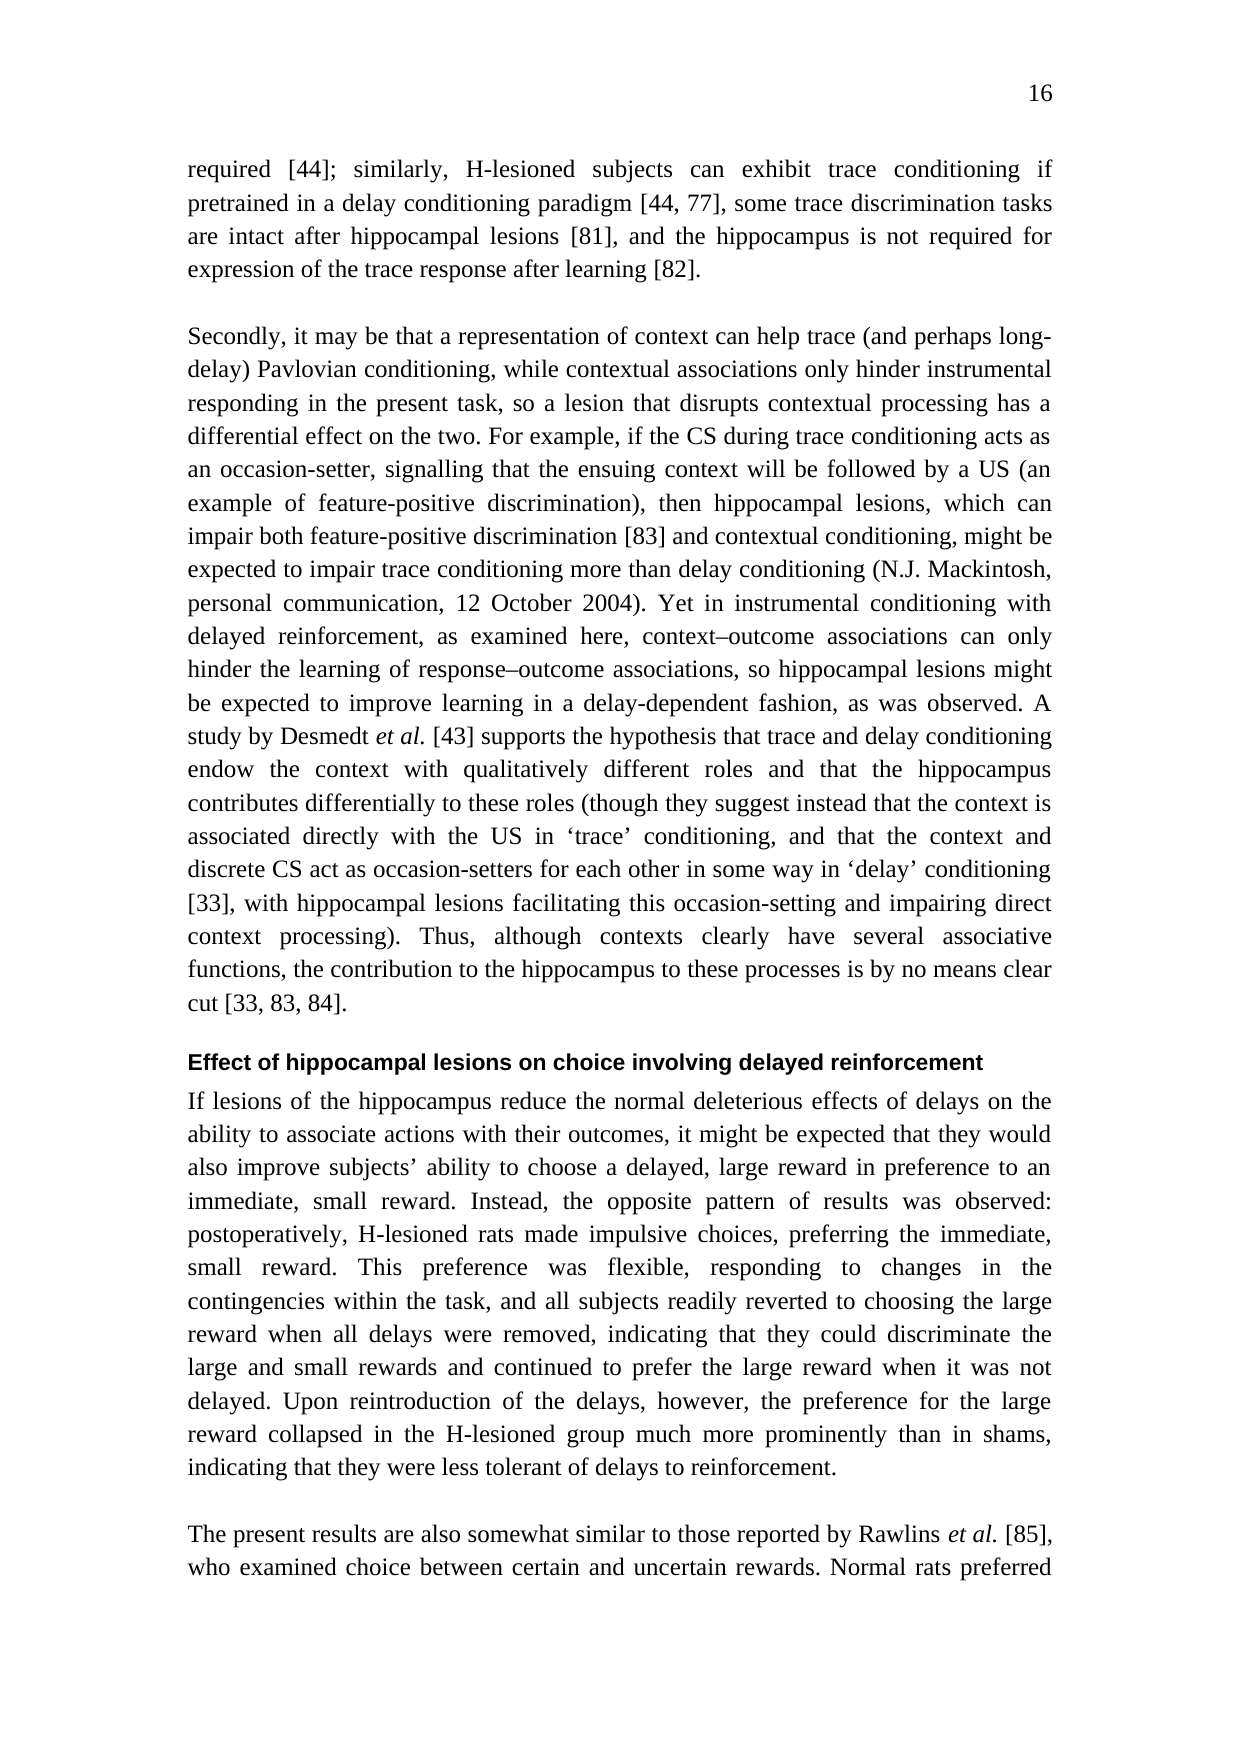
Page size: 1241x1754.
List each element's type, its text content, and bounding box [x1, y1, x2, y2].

text Secondly, it may be that a representation of context can help trace (and perhaps long-delay) Pavlovian conditioning, while contextual associations only hinder instrumental responding in the present task, so a lesion that disrupts contextual processing has a differential effect on the two. For example, if the CS during trace conditioning acts as an occasion-setter, signalling that the ensuing context will be followed by a US (an example of feature-positive discrimination), then hippocampal lesions, which can impair both feature-positive discrimination [83] and contextual conditioning, might be expected to impair trace conditioning more than delay conditioning (N.J. Mackintosh, personal communication, 12 October 2004). Yet in instrumental conditioning with delayed reinforcement, as examined here, context–outcome associations can only hinder the learning of response–outcome associations, so hippocampal lesions might be expected to improve learning in a delay-dependent fashion, as was observed. A study by Desmedt et al. [43] supports the hypothesis that trace and delay conditioning endow the context with qualitatively different roles and that the hippocampus contributes differentially to these roles (though they suggest instead that the context is associated directly with the US in ‘trace’ conditioning, and that the context and discrete CS act as occasion-setters for each other in some way in ‘delay’ conditioning [33], with hippocampal lesions facilitating this occasion-setting and impairing direct context processing). Thus, although contexts clearly have several associative functions, the contribution to the hippocampus to these processes is by no means clear cut [33, 83, 84]. [187, 317, 1053, 1017]
text If lesions of the hippocampus reduce the normal deleterious effects of delays on the ability to associate actions with their outcomes, it might be expected that they would also improve subjects’ ability to choose a delayed, large reward in preference to an immediate, small reward. Instead, the opposite pattern of results was observed: postoperatively, H-lesioned rats made impulsive choices, preferring the immediate, small reward. This preference was flexible, responding to changes in the contingencies within the task, and all subjects readily reverted to choosing the large reward when all delays were removed, indicating that they could discriminate the large and small rewards and continued to prefer the large reward when it was not delayed. Upon reintroduction of the delays, however, the preference for the large reward collapsed in the H-lesioned group much more prominently than in shams, indicating that they were less tolerant of delays to reinforcement. [187, 1081, 1053, 1481]
text required [44]; similarly, H-lesioned subjects can exhibit trace conditioning if pretrained in a delay conditioning paradigm [44, 77], some trace discrimination tasks are intact after hippocampal lesions [81], and the hippocampus is not required for expression of the trace response after learning [82]. [187, 150, 1053, 283]
text The present results are also somewhat similar to those reported by Rawlins et al. [85], who examined choice between certain and uncertain rewards. Normal rats preferred [187, 1514, 1053, 1581]
subtitle Effect of hippocampal lesions on choice involving delayed reinforcement [187, 1042, 1053, 1075]
